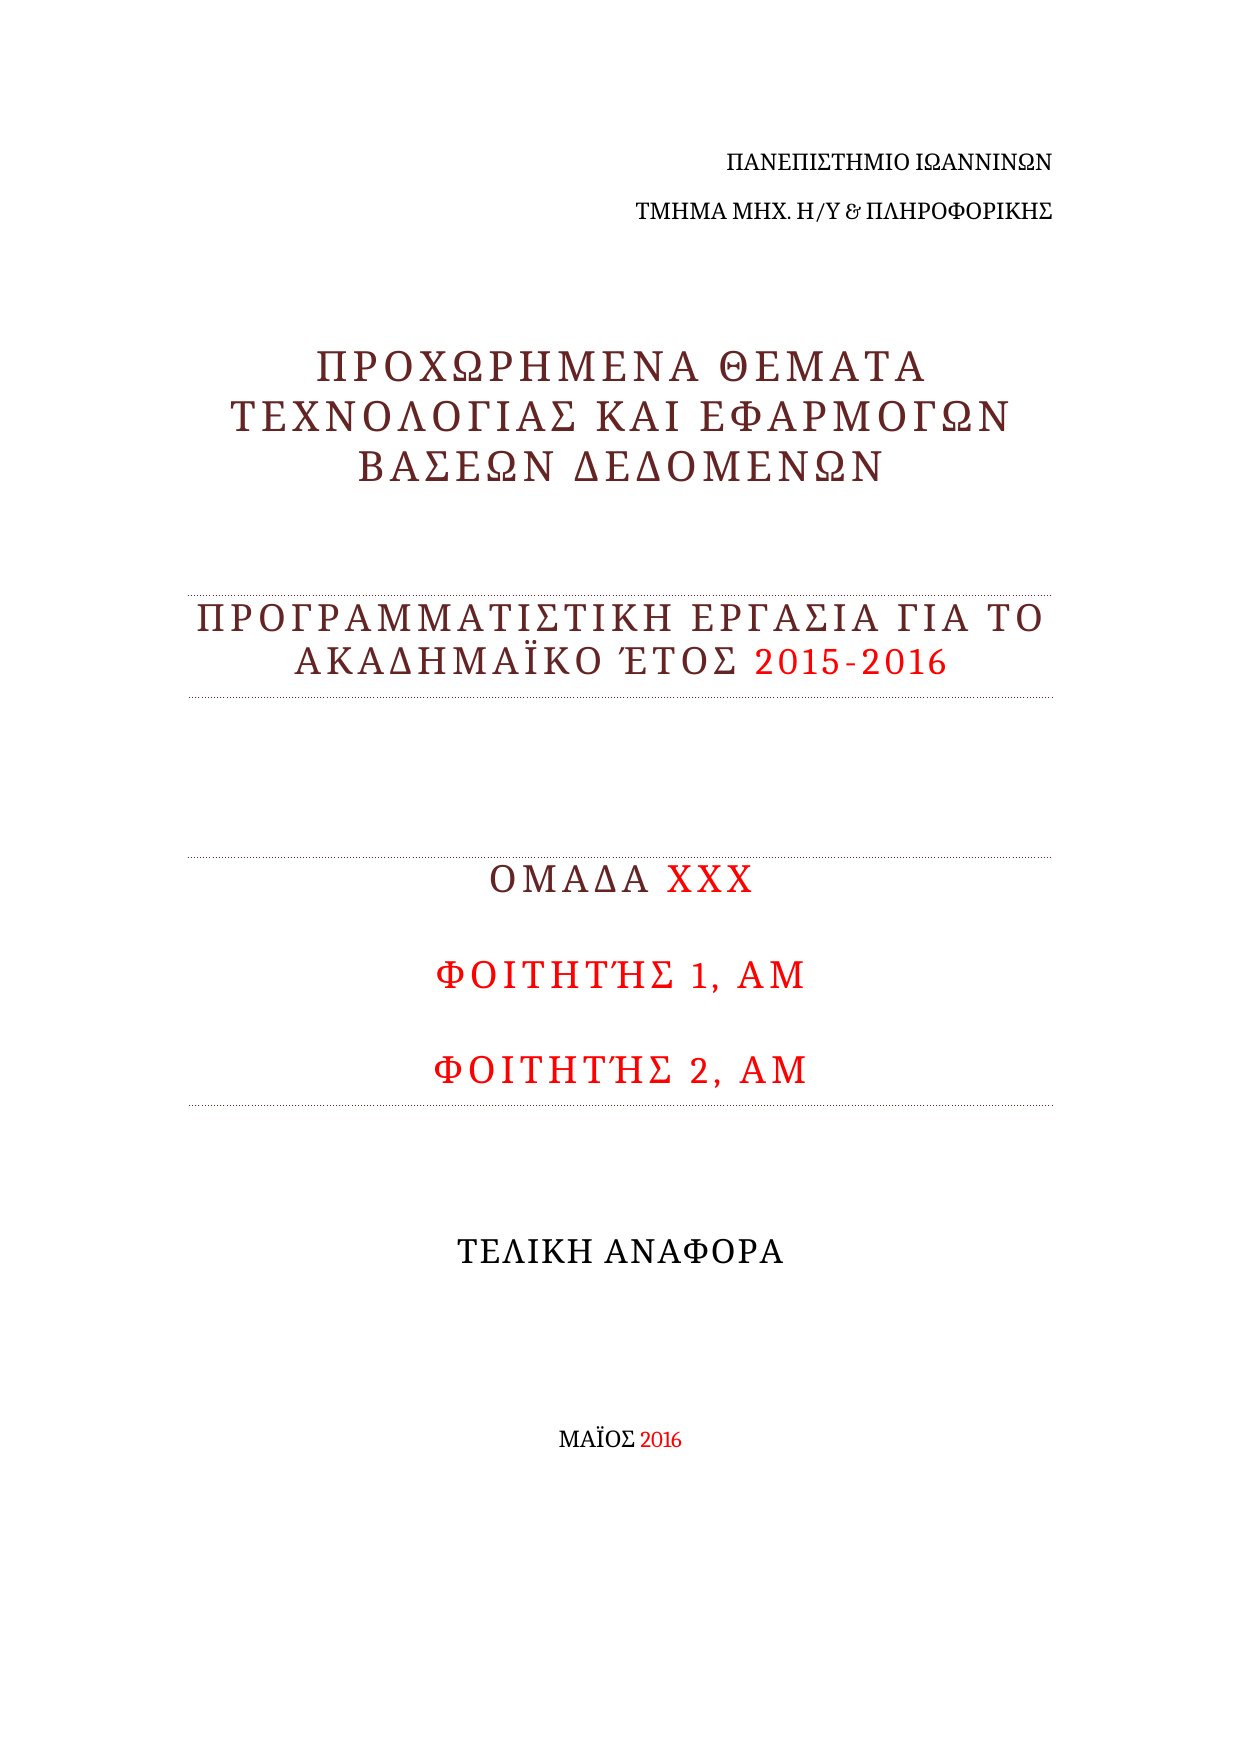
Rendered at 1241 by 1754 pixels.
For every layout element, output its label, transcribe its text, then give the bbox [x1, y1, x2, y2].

text ΤΜΗΜΑ ΜΗΧ. Η/Υ & ΠΛΗΡΟΦΟΡΙΚΗΣ [187, 198, 1053, 225]
text ΠροχωρημΕνα ΘΕματα ΤεχνολογΙας και ΕφαρμογΩν ΒΑσεων ΔεδομΕνων [187, 344, 1053, 492]
text ΠΑΝΕΠΙΣΤΗΜΙΟ ΙΩΑΝΝΙΝΩΝ [187, 150, 1053, 176]
subtitle ΤΕΛΙΚΗ ΑΝΑΦΟΡΑ [187, 1234, 1053, 1272]
title ΟΜΑΔΑ ΧΧΧ [187, 856, 1053, 902]
title Φοιτητής 1, ΑΜ [187, 952, 1053, 997]
title ΠΡΟΓΡΑΜΜΑΤΙΣΤΙΚΗ ΕΡΓΑΣΙΑ για το ακαδημαϊκο έτος 2015-2016 [187, 595, 1053, 697]
title Φοιτητής 2, ΑΜ [187, 1047, 1053, 1106]
text ΜΑΪΟΣ 2016 [187, 1427, 1053, 1454]
